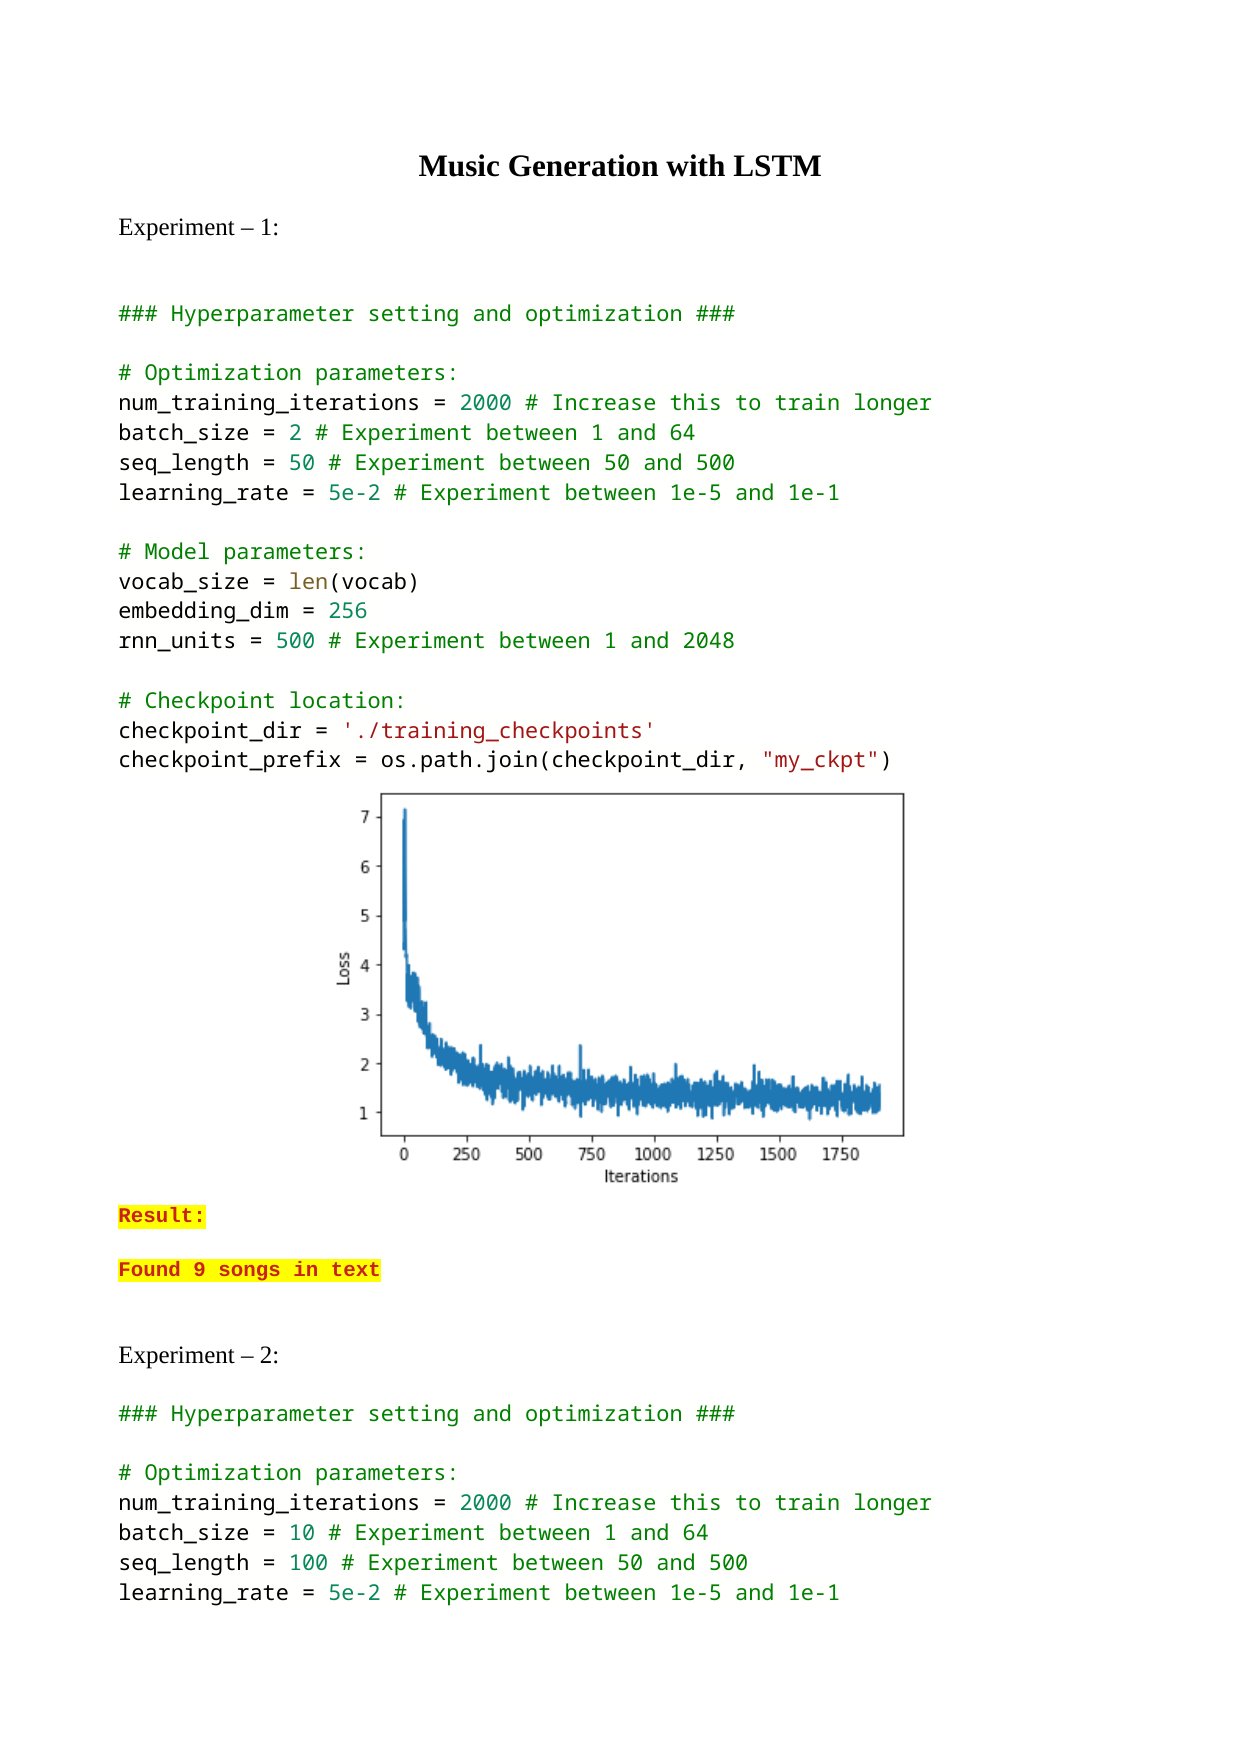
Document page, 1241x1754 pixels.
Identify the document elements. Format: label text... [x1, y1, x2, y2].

text Result: [118, 1205, 1122, 1229]
text batch_size = 2 # Experiment between 1 and 64 [118, 417, 1122, 447]
text Experiment – 2: [118, 1340, 1122, 1369]
text seq_length = 100 # Experiment between 50 and 500 [118, 1547, 1122, 1577]
text Experiment – 1: [118, 212, 1122, 240]
text # Optimization parameters: [118, 1457, 1122, 1487]
text seq_length = 50 # Experiment between 50 and 500 [118, 447, 1122, 476]
text embedding_dim = 256 [118, 596, 1122, 625]
text rnn_units = 500 # Experiment between 1 and 2048 [118, 625, 1122, 655]
text num_training_iterations = 2000 # Increase this to train longer [118, 1487, 1122, 1517]
text ### Hyperparameter setting and optimization ### [118, 1398, 1122, 1428]
text ### Hyperparameter setting and optimization ### [118, 298, 1122, 328]
text # Optimization parameters: [118, 357, 1122, 387]
text checkpoint_prefix = os.path.join(checkpoint_dir, "my_ckpt") [118, 744, 1122, 774]
text num_training_iterations = 2000 # Increase this to train longer [118, 387, 1122, 417]
text Music Generation with LSTM [118, 147, 1122, 183]
text vocab_size = len(vocab) [118, 566, 1122, 596]
text learning_rate = 5e-2 # Experiment between 1e-5 and 1e-1 [118, 1577, 1122, 1606]
text # Model parameters: [118, 536, 1122, 566]
text Found 9 songs in text [118, 1258, 1122, 1282]
text batch_size = 10 # Experiment between 1 and 64 [118, 1517, 1122, 1547]
text checkpoint_dir = './training_checkpoints' [118, 714, 1122, 744]
text learning_rate = 5e-2 # Experiment between 1e-5 and 1e-1 [118, 476, 1122, 506]
picture [326, 784, 914, 1195]
text # Checkpoint location: [118, 685, 1122, 714]
